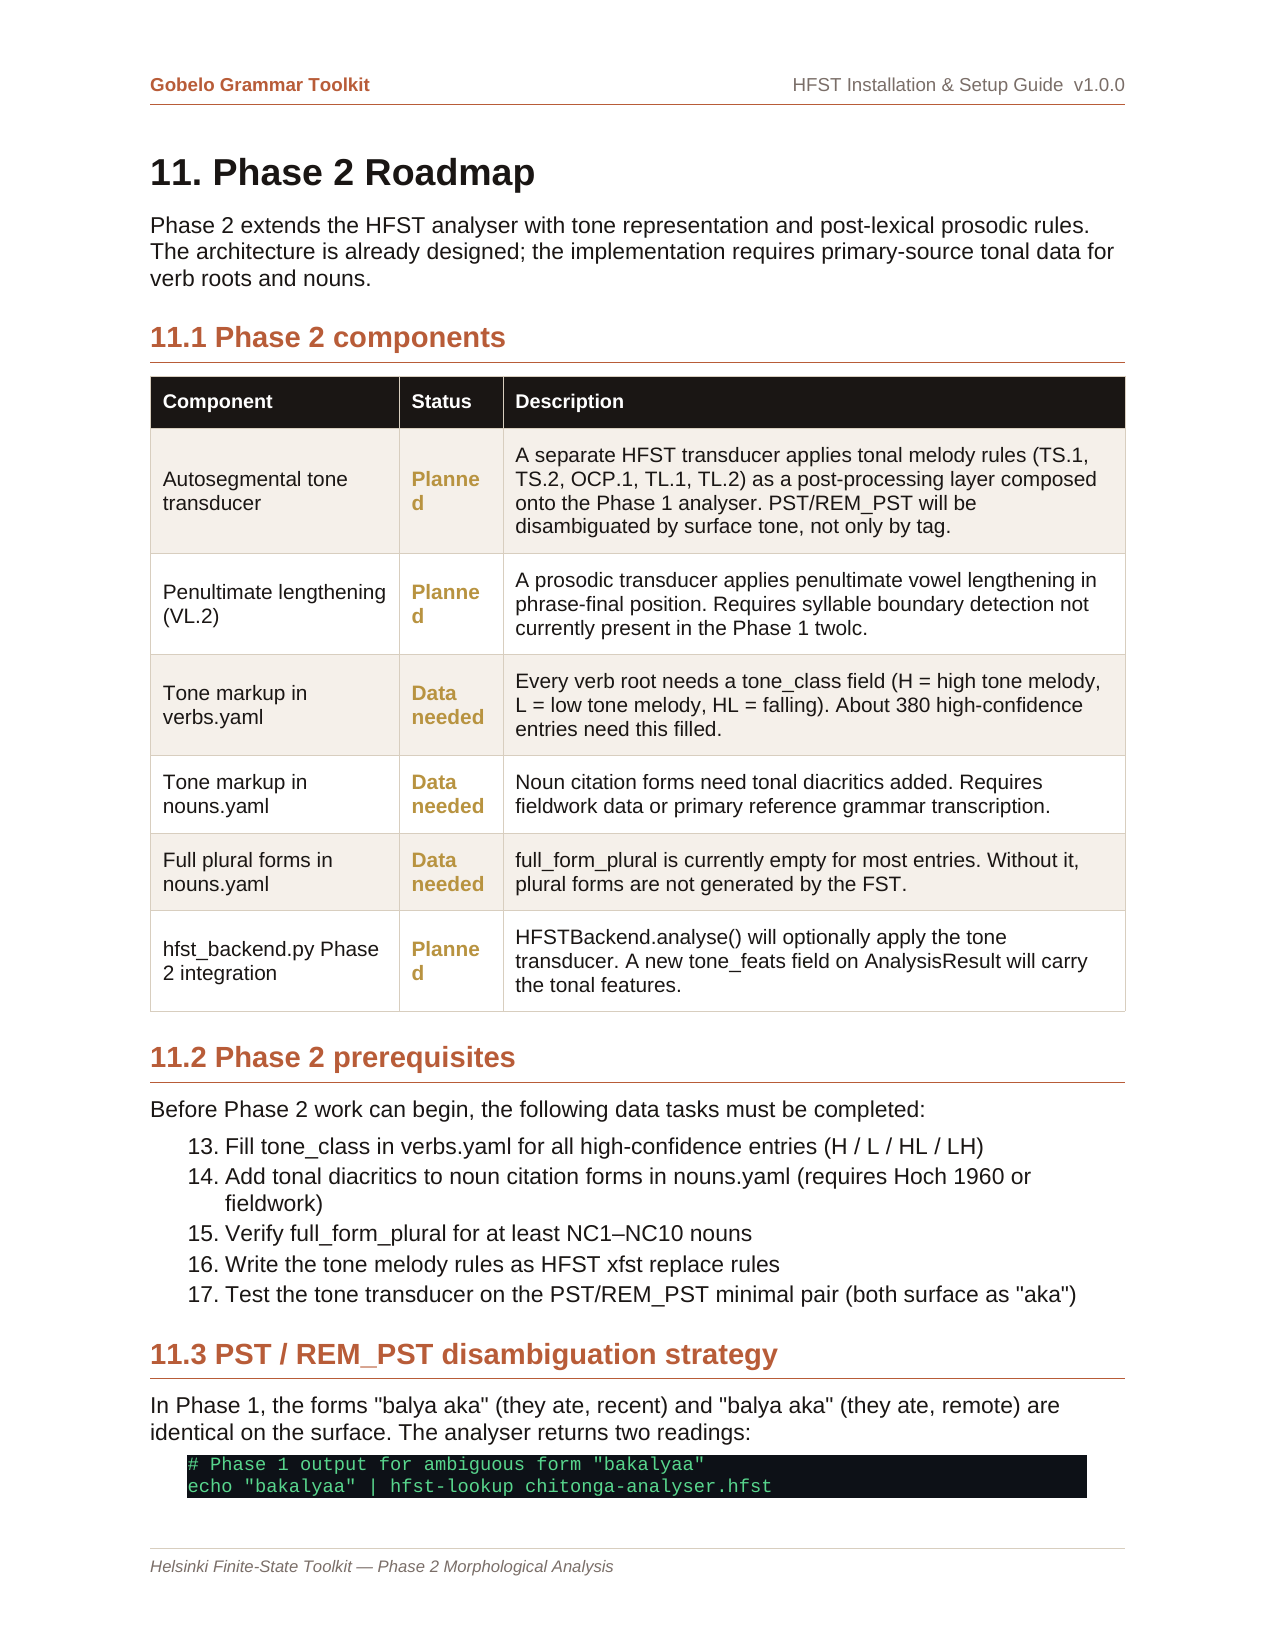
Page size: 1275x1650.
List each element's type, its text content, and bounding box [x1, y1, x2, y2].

table_cell Planned [400, 429, 503, 553]
subtitle 11.1 Phase 2 components [150, 320, 1125, 362]
table_cell Tone markup in nouns.yaml [151, 756, 399, 833]
list Fill tone_class in verbs.yaml for all high-confidence entries (H / L / HL / LH) [187, 1133, 1125, 1159]
table_cell Planned [400, 911, 503, 1011]
subtitle 11. Phase 2 Roadmap [150, 150, 1125, 193]
table_cell Data needed [400, 756, 503, 833]
table_cell Full plural forms in nouns.yaml [151, 834, 399, 910]
table_cell Penultimate lengthening (VL.2) [151, 554, 399, 654]
table_cell full_form_plural is currently empty for most entries. Without it, plural forms are not generated by the FST. [504, 834, 1125, 910]
table_cell Every verb root needs a tone_class field (H = high tone melody, L = low tone melody, HL = falling). About 380 high-confidence entries need this filled. [504, 655, 1125, 755]
table_cell Data needed [400, 834, 503, 910]
list Test the tone transducer on the PST/REM_PST minimal pair (both surface as "aka") [187, 1281, 1125, 1307]
table_cell A separate HFST transducer applies tonal melody rules (TS.1, TS.2, OCP.1, TL.1, TL.2) as a post-processing layer composed onto the Phase 1 analyser. PST/REM_PST will be disambiguated by surface tone, not only by tag. [504, 429, 1125, 553]
table_cell A prosodic transducer applies penultimate vowel lengthening in phrase-final position. Requires syllable boundary detection not currently present in the Phase 1 twolc. [504, 554, 1125, 654]
table_cell hfst_backend.py Phase 2 integration [151, 911, 399, 1011]
table_cell Data needed [400, 655, 503, 755]
text Before Phase 2 work can begin, the following data tasks must be completed: [150, 1096, 1125, 1122]
subtitle 11.2 Phase 2 prerequisites [150, 1041, 1125, 1082]
subtitle 11.3 PST / REM_PST disambiguation strategy [150, 1337, 1125, 1378]
table_header Description [504, 377, 1125, 428]
table_header Status [400, 377, 503, 428]
table_header Component [151, 377, 399, 428]
list Write the tone melody rules as HFST xfst replace rules [187, 1251, 1125, 1277]
table_cell Planned [400, 554, 503, 654]
text # Phase 1 output for ambiguous form "bakalyaa" [187, 1455, 1087, 1476]
text Phase 2 extends the HFST analyser with tone representation and post-lexical prosodic rules. The architecture is already designed; the implementation requires primary-source tonal data for verb roots and nouns. [150, 212, 1125, 291]
table_cell HFSTBackend.analyse() will optionally apply the tone transducer. A new tone_feats field on AnalysisResult will carry the tonal features. [504, 911, 1125, 1011]
table_cell Tone markup in verbs.yaml [151, 655, 399, 755]
text echo "bakalyaa" | hfst-lookup chitonga-analyser.hfst [187, 1476, 1087, 1498]
list Add tonal diacritics to noun citation forms in nouns.yaml (requires Hoch 1960 or fieldwork) [187, 1163, 1125, 1216]
table_cell Autosegmental tone transducer [151, 429, 399, 553]
text In Phase 1, the forms "balya aka" (they ate, recent) and "balya aka" (they ate, remote) are identical on the surface. The analyser returns two readings: [150, 1392, 1125, 1445]
table_cell Noun citation forms need tonal diacritics added. Requires fieldwork data or primary reference grammar transcription. [504, 756, 1125, 833]
list Verify full_form_plural for at least NC1–NC10 nouns [187, 1220, 1125, 1246]
